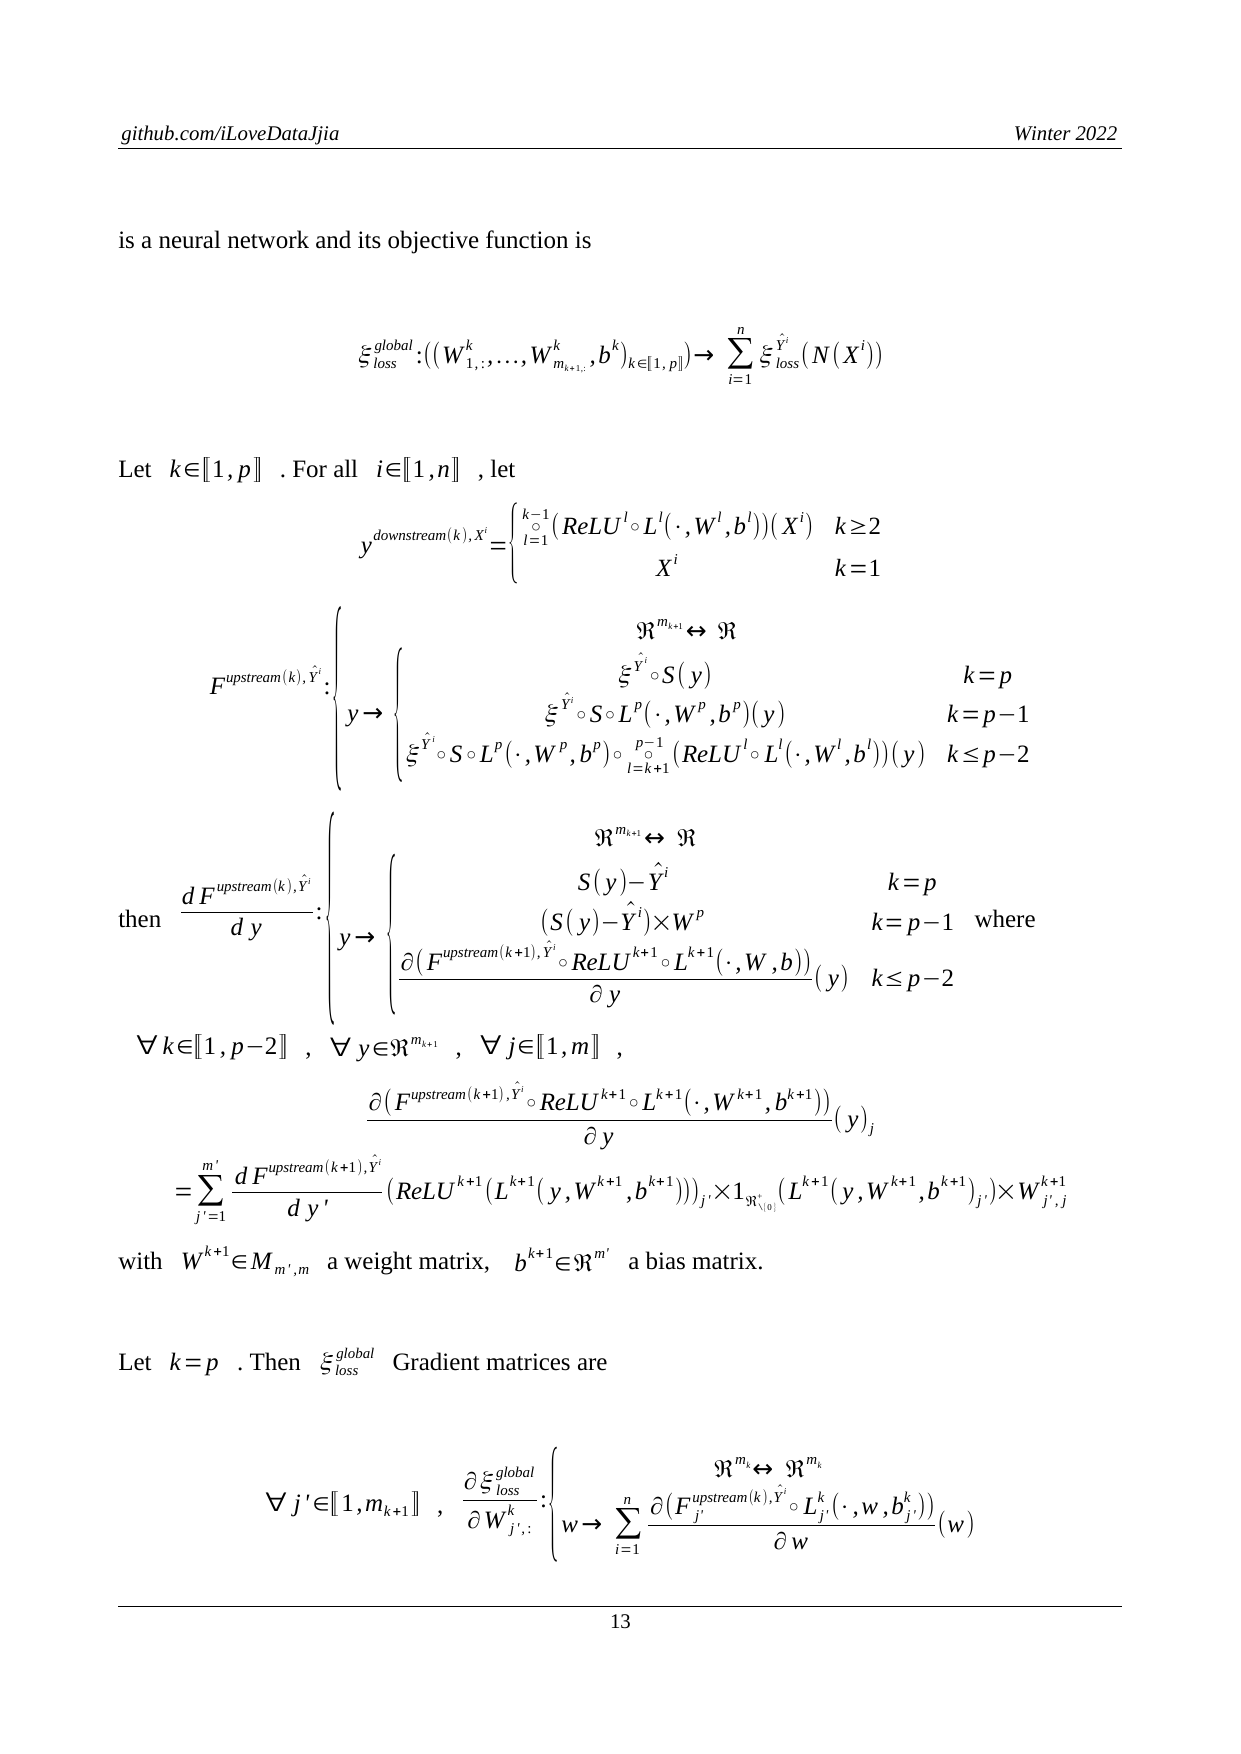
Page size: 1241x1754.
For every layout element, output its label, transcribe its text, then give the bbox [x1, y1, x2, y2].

text Let. ThenGradient matrices are [118, 1344, 1122, 1379]
text , [118, 1446, 1122, 1563]
text is a neural network and its objective function is [118, 225, 1122, 254]
text thenwhere,,, [118, 810, 1122, 1062]
text Let. For all, let [118, 454, 1122, 483]
text witha weight matrix, a bias matrix. [118, 1243, 1122, 1278]
